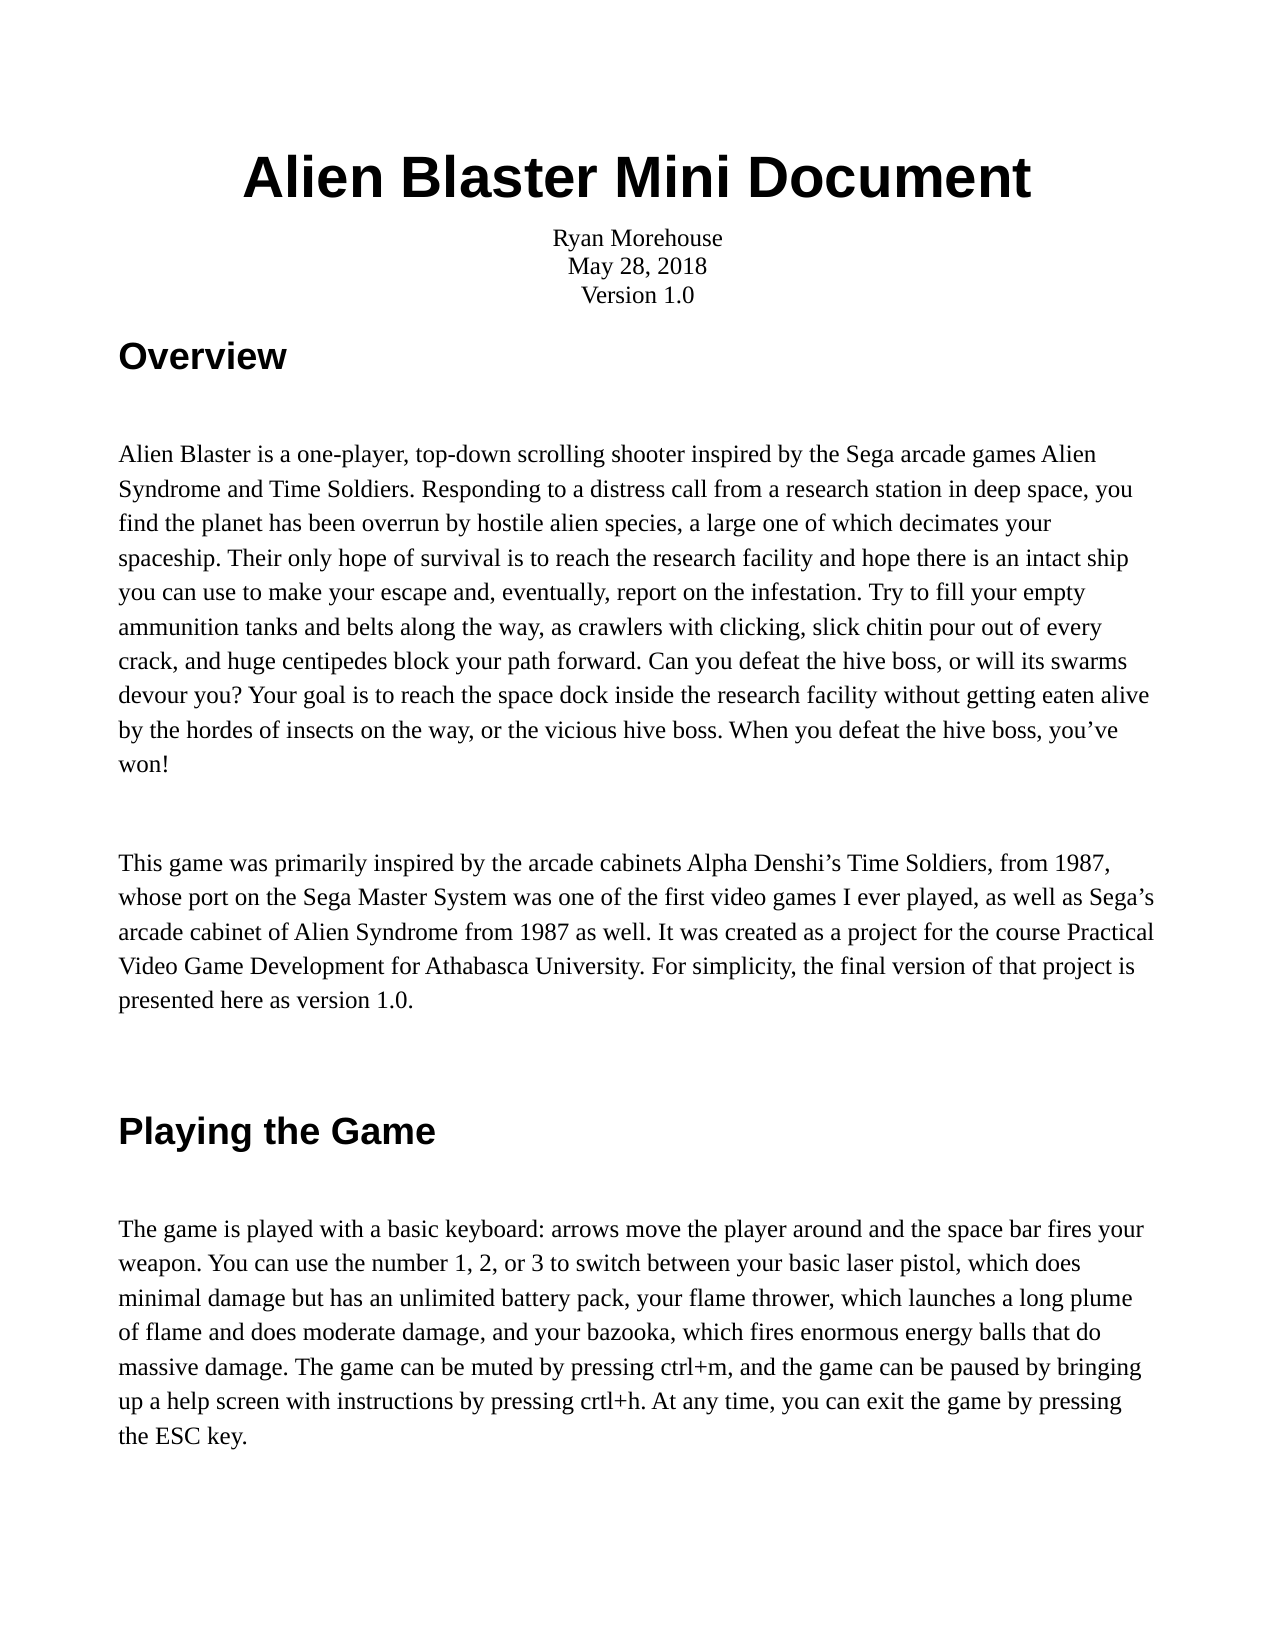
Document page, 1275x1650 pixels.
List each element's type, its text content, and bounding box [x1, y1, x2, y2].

text Version 1.0 [118, 280, 1157, 309]
text The game is played with a basic keyboard: arrows move the player around and the space bar fires your weapon. You can use the number 1, 2, or 3 to switch between your basic laser pistol, which does minimal damage but has an unlimited battery pack, your flame thrower, which launches a long plume of flame and does moderate damage, and your bazooka, which fires enormous energy balls that do massive damage. The game can be muted by pressing ctrl+m, and the game can be paused by bringing up a help screen with instructions by pressing crtl+h. At any time, you can exit the game by pressing the ESC key. [118, 1214, 1157, 1449]
text Alien Blaster is a one-player, top-down scrolling shooter inspired by the Sega arcade games Alien Syndrome and Time Soldiers. Responding to a distress call from a research station in deep space, you find the planet has been overrun by hostile alien species, a large one of which decimates your spaceship. Their only hope of survival is to reach the research facility and hope there is an intact ship you can use to make your escape and, eventually, report on the infestation. Try to fill your empty ammunition tanks and belts along the way, as crawlers with clicking, slick chitin pour out of every crack, and huge centipedes block your path forward. Can you defeat the hive boss, or will its swarms devour you? Your goal is to reach the space dock inside the research facility without getting eaten alive by the hordes of insects on the way, or the vicious hive boss. When you defeat the hive boss, you’ve won! [118, 439, 1157, 778]
title Alien Blaster Mini Document [118, 143, 1157, 210]
subtitle Playing the Game [118, 1109, 1157, 1152]
text This game was primarily inspired by the arcade cabinets Alpha Denshi’s Time Soldiers, from 1987, whose port on the Sega Master System was one of the first video games I ever played, as well as Sega’s arcade cabinet of Alien Syndrome from 1987 as well. It was created as a project for the course Practical Video Game Development for Athabasca University. For simplicity, the final version of that project is presented here as version 1.0. [118, 848, 1157, 1014]
text May 28, 2018 [118, 251, 1157, 280]
text Ryan Morehouse [118, 223, 1157, 251]
subtitle Overview [118, 334, 1157, 378]
